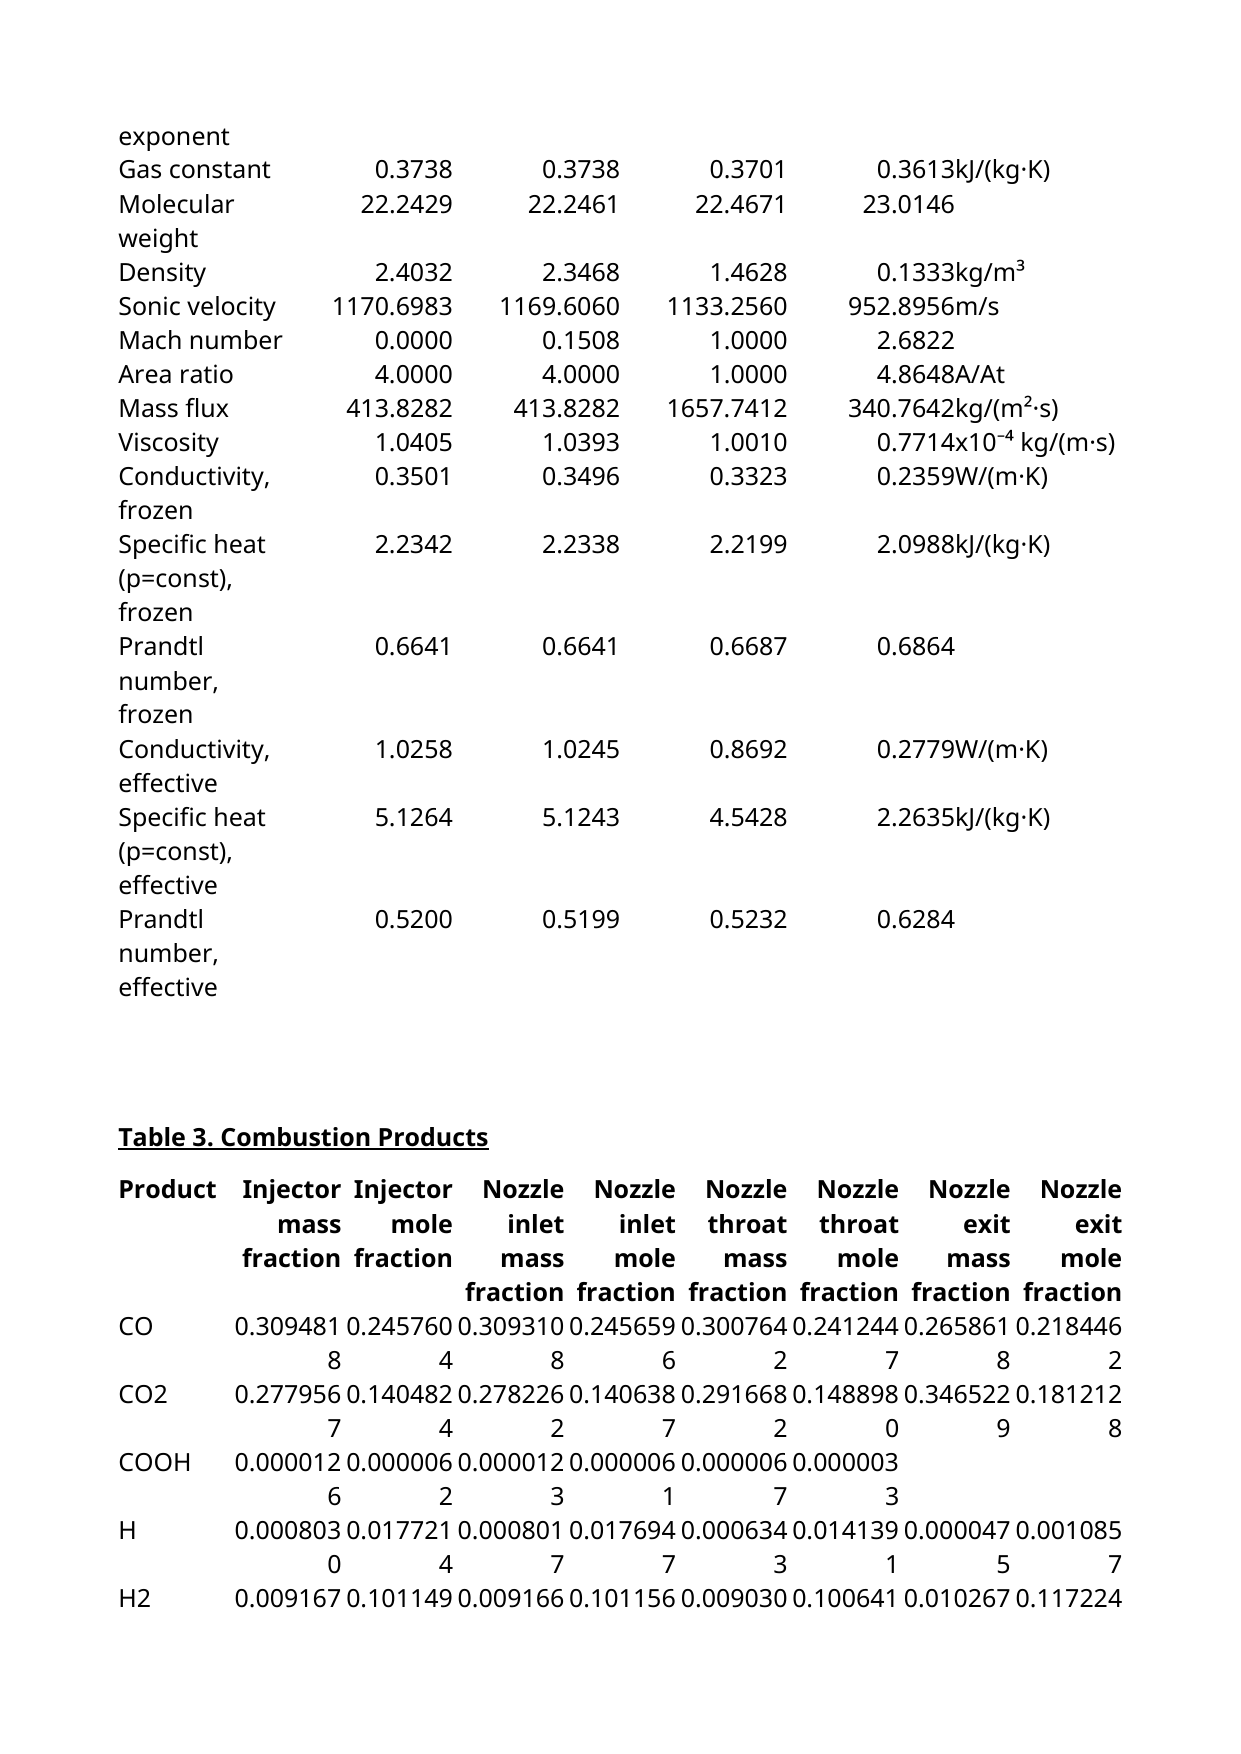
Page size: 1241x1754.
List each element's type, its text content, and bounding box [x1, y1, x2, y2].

table_cell [788, 118, 955, 152]
table_cell [955, 902, 1122, 1004]
table_cell 0.2359 [788, 459, 955, 527]
table_cell W/(m·K) [955, 459, 1122, 527]
table_cell [955, 629, 1122, 731]
table_cell Prandtl number, effective [118, 902, 285, 1004]
table_cell 0.3738 [285, 152, 453, 186]
table_cell 0.7714 [788, 425, 955, 459]
table_cell Conductivity, effective [118, 731, 285, 799]
table_cell 0.1406387 [564, 1377, 676, 1445]
table_cell 0.3007642 [676, 1309, 787, 1377]
table_cell Mach number [118, 323, 285, 357]
table_cell 0.3094818 [230, 1309, 341, 1377]
table_cell 1.0000 [620, 323, 787, 357]
table_cell [955, 323, 1122, 357]
table_cell 0.2779567 [230, 1377, 341, 1445]
table_cell CO2 [118, 1377, 229, 1445]
table_cell 4.0000 [453, 357, 620, 391]
table_cell 1657.7412 [620, 391, 787, 425]
table_cell Prandtl number, frozen [118, 629, 285, 731]
table_cell 22.2461 [453, 186, 620, 254]
table_cell 0.8692 [620, 731, 787, 799]
table_cell 0.2456596 [564, 1309, 676, 1377]
table_cell COOH [118, 1445, 229, 1513]
table_cell kJ/(kg·K) [955, 799, 1122, 902]
table_cell 0.0000475 [899, 1513, 1010, 1581]
table_cell 0.0000033 [787, 1445, 899, 1513]
table_cell kJ/(kg·K) [955, 152, 1122, 186]
table_cell 0.0006343 [676, 1513, 787, 1581]
table_cell [955, 118, 1122, 152]
table_cell 0.0008030 [230, 1513, 341, 1581]
table_cell 0.2782262 [453, 1377, 564, 1445]
table_cell H2 [118, 1581, 229, 1615]
table_cell 0.5232 [620, 902, 787, 1004]
table_cell 0.100641 [787, 1581, 899, 1615]
table_header Nozzle inlet mass fraction [453, 1172, 564, 1308]
table_cell Area ratio [118, 357, 285, 391]
table_cell 1.0010 [620, 425, 787, 459]
table_cell 2.2635 [788, 799, 955, 902]
table_cell 0.6641 [285, 629, 453, 731]
table_cell 0.0176947 [564, 1513, 676, 1581]
table_cell [453, 118, 620, 152]
table_cell 4.8648 [788, 357, 955, 391]
table_cell 0.1488980 [787, 1377, 899, 1445]
text Table 3. Combustion Products [118, 1119, 1122, 1153]
table_cell 0.1812128 [1010, 1377, 1122, 1445]
table_cell 0.1404824 [341, 1377, 453, 1445]
table_cell 1.0245 [453, 731, 620, 799]
table_cell 0.2184462 [1010, 1309, 1122, 1377]
table_cell 5.1264 [285, 799, 453, 902]
table_cell CO [118, 1309, 229, 1377]
table_cell 0.2412447 [787, 1309, 899, 1377]
table_cell 2.0988 [788, 527, 955, 629]
table_cell 1.4628 [620, 254, 787, 288]
table_header Injector mass fraction [230, 1172, 341, 1308]
table_header Nozzle throat mass fraction [676, 1172, 787, 1308]
table_cell 0.0010857 [1010, 1513, 1122, 1581]
table_cell 1.0258 [285, 731, 453, 799]
table_cell Gas constant [118, 152, 285, 186]
table_cell 1.0000 [620, 357, 787, 391]
table_cell 4.0000 [285, 357, 453, 391]
table_cell 0.010267 [899, 1581, 1010, 1615]
table_cell Mass flux [118, 391, 285, 425]
table_cell 0.0000067 [676, 1445, 787, 1513]
table_cell 0.6284 [788, 902, 955, 1004]
table_header Nozzle exit mass fraction [899, 1172, 1010, 1308]
table_cell 0.117224 [1010, 1581, 1122, 1615]
table_cell 22.2429 [285, 186, 453, 254]
table_cell Molecular weight [118, 186, 285, 254]
table_cell 0.3323 [620, 459, 787, 527]
table_cell 0.3738 [453, 152, 620, 186]
table_cell 0.0008017 [453, 1513, 564, 1581]
table_cell 2.2199 [620, 527, 787, 629]
table_cell Specific heat (p=const), effective [118, 799, 285, 902]
table_cell 0.0141391 [787, 1513, 899, 1581]
table_cell 0.2916682 [676, 1377, 787, 1445]
table_cell 0.009030 [676, 1581, 787, 1615]
table_cell 413.8282 [285, 391, 453, 425]
table_cell 0.3613 [788, 152, 955, 186]
table_cell 1133.2560 [620, 289, 787, 322]
table_cell 0.3465229 [899, 1377, 1010, 1445]
table_cell Conductivity, frozen [118, 459, 285, 527]
table_cell 1169.6060 [453, 289, 620, 322]
table_cell 413.8282 [453, 391, 620, 425]
table_cell [899, 1445, 1010, 1513]
table_header Product [118, 1172, 229, 1308]
table_cell 1170.6983 [285, 289, 453, 322]
table_cell 0.6864 [788, 629, 955, 731]
table_cell 2.6822 [788, 323, 955, 357]
table_cell 0.6687 [620, 629, 787, 731]
table_cell 1.0405 [285, 425, 453, 459]
table_cell 4.5428 [620, 799, 787, 902]
table_cell 0.2457604 [341, 1309, 453, 1377]
table_cell 0.2779 [788, 731, 955, 799]
table_cell 23.0146 [788, 186, 955, 254]
table_cell exponent [118, 118, 285, 152]
table_cell 0.5199 [453, 902, 620, 1004]
table_cell 0.101156 [564, 1581, 676, 1615]
table_cell A/At [955, 357, 1122, 391]
table_cell Specific heat (p=const), frozen [118, 527, 285, 629]
table_cell 0.009167 [230, 1581, 341, 1615]
table_cell Viscosity [118, 425, 285, 459]
table_cell Sonic velocity [118, 289, 285, 322]
table_cell 0.1508 [453, 323, 620, 357]
table_cell 0.3701 [620, 152, 787, 186]
table_cell 0.3093108 [453, 1309, 564, 1377]
table_cell kJ/(kg·K) [955, 527, 1122, 629]
table_cell W/(m·K) [955, 731, 1122, 799]
table_cell 340.7642 [788, 391, 955, 425]
table_cell 2.4032 [285, 254, 453, 288]
table_cell 0.0000126 [230, 1445, 341, 1513]
table_header Nozzle inlet mole fraction [564, 1172, 676, 1308]
table_cell 0.101149 [341, 1581, 453, 1615]
table_cell 0.0000061 [564, 1445, 676, 1513]
table_header Nozzle throat mole fraction [787, 1172, 899, 1308]
table_cell kg/(m²·s) [955, 391, 1122, 425]
table_cell 2.3468 [453, 254, 620, 288]
table_cell 1.0393 [453, 425, 620, 459]
table_cell x10⁻⁴ kg/(m·s) [955, 425, 1122, 459]
table_cell 0.009166 [453, 1581, 564, 1615]
table_cell Density [118, 254, 285, 288]
table_cell 0.2658618 [899, 1309, 1010, 1377]
table_cell 0.0177214 [341, 1513, 453, 1581]
table_cell H [118, 1513, 229, 1581]
table_cell [285, 118, 453, 152]
table_header Nozzle exit mole fraction [1010, 1172, 1122, 1308]
table_cell 0.0000 [285, 323, 453, 357]
table_cell 0.0000123 [453, 1445, 564, 1513]
table_cell 0.5200 [285, 902, 453, 1004]
table_cell m/s [955, 289, 1122, 322]
table_cell 0.1333 [788, 254, 955, 288]
table_cell kg/m³ [955, 254, 1122, 288]
table_cell 2.2342 [285, 527, 453, 629]
table_cell 0.3496 [453, 459, 620, 527]
table_header Injector mole fraction [341, 1172, 453, 1308]
table_cell 2.2338 [453, 527, 620, 629]
table_cell [955, 186, 1122, 254]
table_cell 0.0000062 [341, 1445, 453, 1513]
table_cell 952.8956 [788, 289, 955, 322]
table_cell [1010, 1445, 1122, 1513]
table_cell 22.4671 [620, 186, 787, 254]
table_cell 0.6641 [453, 629, 620, 731]
table_cell 0.3501 [285, 459, 453, 527]
table_cell 5.1243 [453, 799, 620, 902]
table_cell [620, 118, 787, 152]
